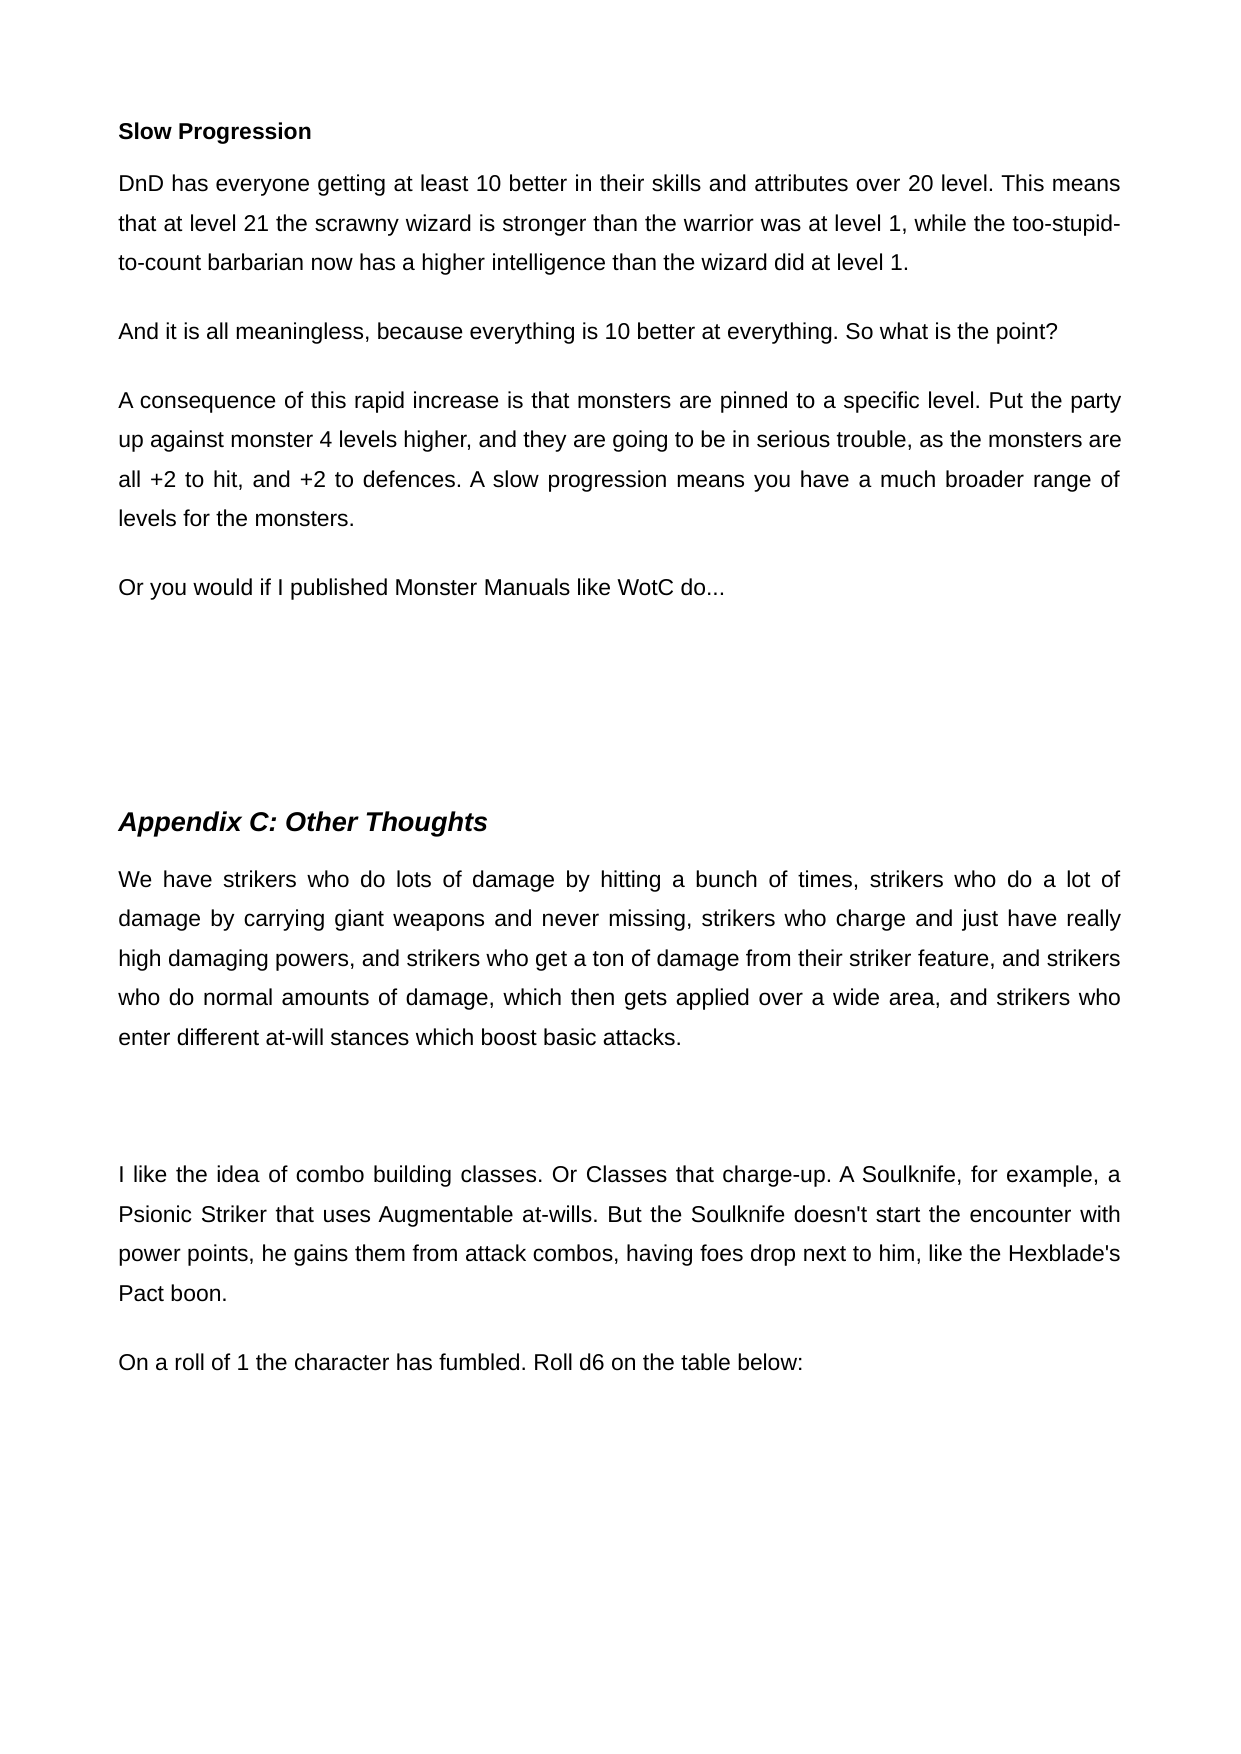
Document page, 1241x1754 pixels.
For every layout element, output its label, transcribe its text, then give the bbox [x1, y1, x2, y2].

text And it is all meaningless, because everything is 10 better at everything. So what is the point? [118, 318, 1122, 344]
text We have strikers who do lots of damage by hitting a bunch of times, strikers who do a lot of damage by carrying giant weapons and never missing, strikers who charge and just have really high damaging powers, and strikers who get a ton of damage from their striker feature, and strikers who do normal amounts of damage, which then gets applied over a wide area, and strikers who enter different at-will stances which boost basic attacks. [118, 866, 1122, 1050]
text I like the idea of combo building classes. Or Classes that charge-up. A Soulknife, for example, a Psionic Striker that uses Augmentable at-wills. But the Soulknife doesn't start the encounter with power points, he gains them from attack combos, having foes drop next to him, like the Hexblade's Pact boon. [118, 1161, 1122, 1306]
text Or you would if I published Monster Manuals like WotC do... [118, 574, 1122, 601]
text A consequence of this rapid increase is that monsters are pinned to a specific level. Put the party up against monster 4 levels higher, and they are going to be in serious trouble, as the monsters are all +2 to hit, and +2 to defences. A slow progression means you have a much broader range of levels for the monsters. [118, 387, 1122, 532]
text On a roll of 1 the character has fumbled. Roll d6 on the table below: [118, 1349, 1122, 1375]
text DnD has everyone getting at least 10 better in their skills and attributes over 20 level. This means that at level 21 the scrawny wizard is stronger than the warrior was at level 1, while the too-stupid-to-count barbarian now has a higher intelligence than the wizard did at level 1. [118, 170, 1122, 275]
subtitle Slow Progression [118, 118, 1122, 144]
subtitle Appendix C: Other Thoughts [118, 806, 1122, 837]
